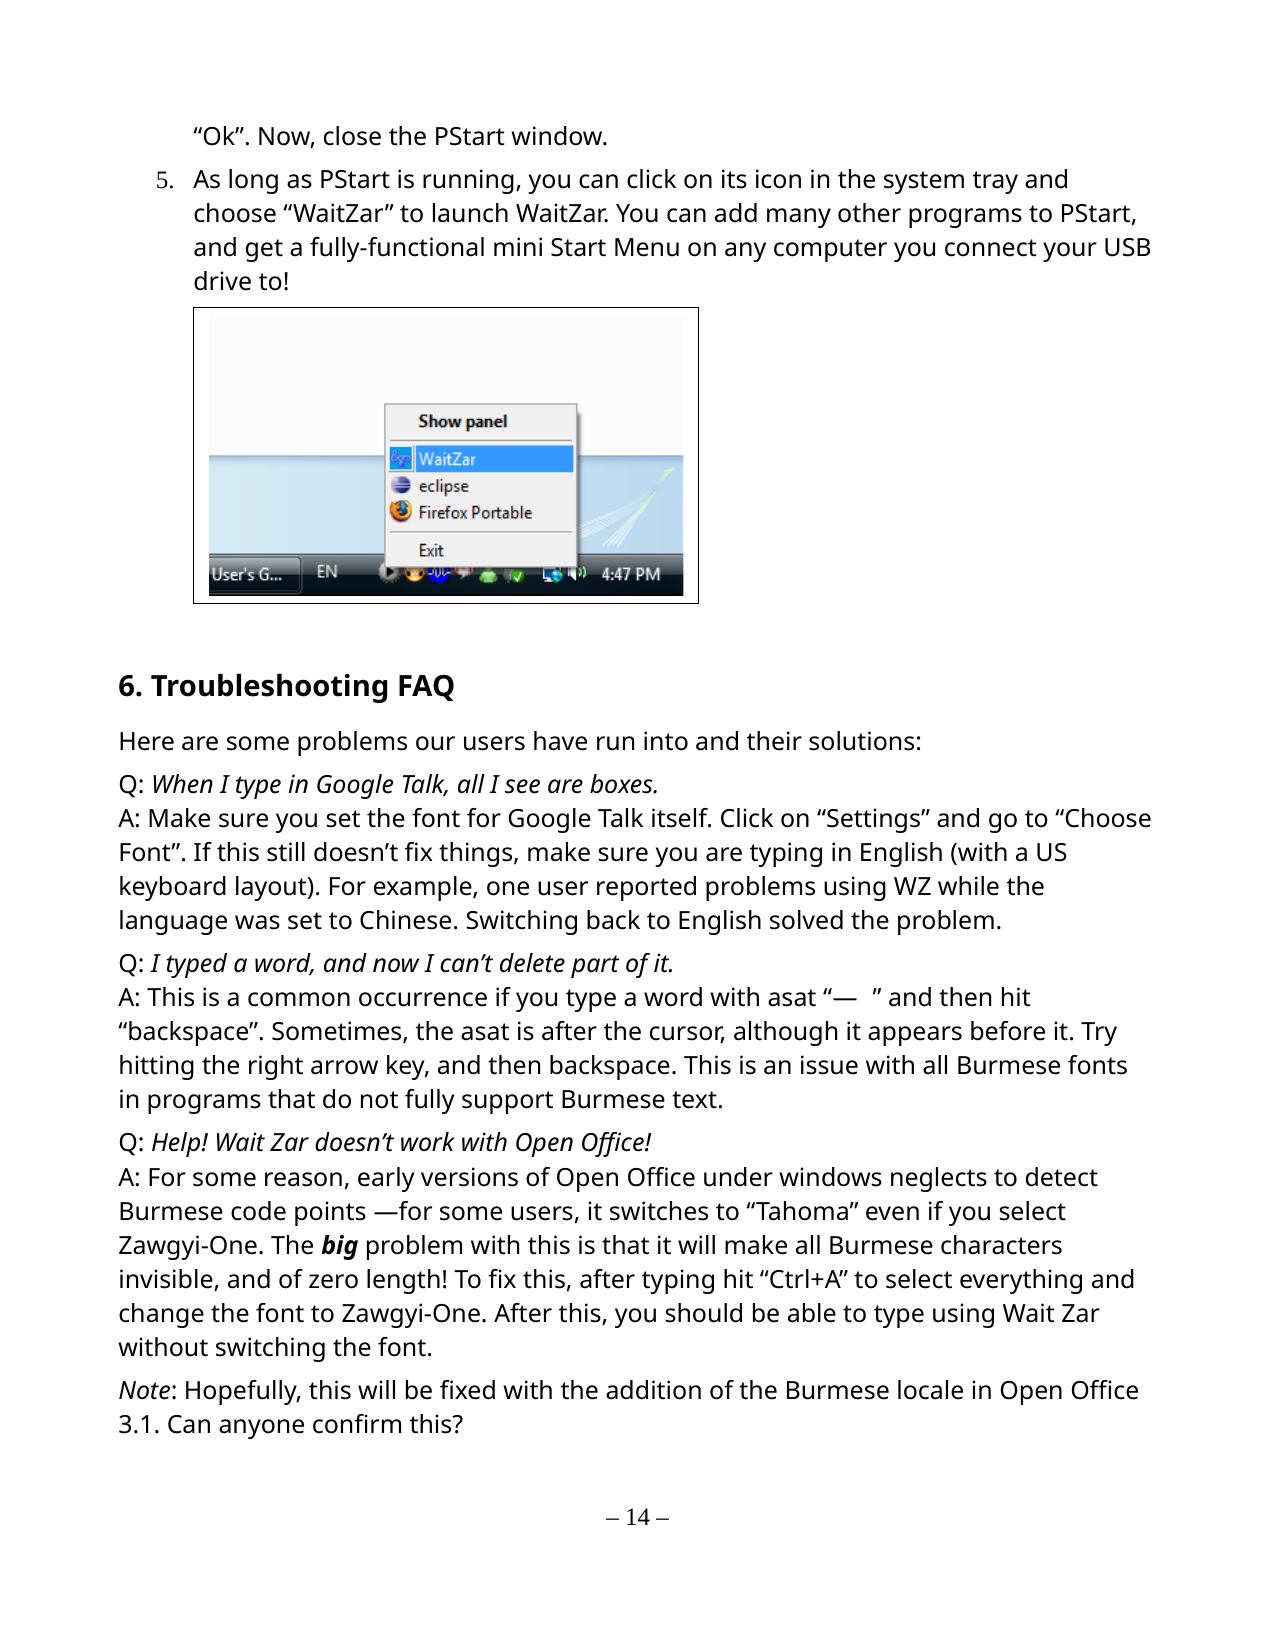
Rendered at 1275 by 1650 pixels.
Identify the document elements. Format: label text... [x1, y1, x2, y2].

text Q: I typed a word, and now I can’t delete part of it. [118, 946, 1157, 980]
text A: For some reason, early versions of Open Office under windows neglects to detect Burmese code points ­—for some users, it switches to “Tahoma” even if you select Zawgyi-One. The big problem with this is that it will make all Burmese characters invisible, and of zero length! To fix this, after typing hit “Ctrl+A” to select everything and change the font to Zawgyi-One. After this, you should be able to type using Wait Zar without switching the font. [118, 1159, 1157, 1363]
text Note: Hopefully, this will be fixed with the addition of the Burmese locale in Open Office 3.1. Can anyone confirm this? [118, 1373, 1157, 1441]
text A: This is a common occurrence if you type a word with asat “—္” and then hit “backspace”. Sometimes, the asat is after the cursor, although it appears before it. Try hitting the right arrow key, and then backspace. This is an issue with all Burmese fonts in programs that do not fully support Burmese text. [118, 980, 1157, 1116]
text Q: When I type in Google Talk, all I see are boxes. [118, 766, 1157, 800]
list “Ok”. Now, close the PStart window. [156, 118, 1157, 152]
picture [209, 315, 684, 596]
text Q: Help! Wait Zar doesn’t work with Open Office! [118, 1125, 1157, 1159]
text Here are some problems our users have run into and their solutions: [118, 723, 1157, 757]
list As long as PStart is running, you can click on its icon in the system tray and choose “WaitZar” to launch WaitZar. You can add many other programs to PStart, and get a fully-functional mini Start Menu on any computer you connect your USB drive to! [156, 161, 1157, 297]
text A: Make sure you set the font for Google Talk itself. Click on “Settings” and go to “Choose Font”. If this still doesn’t fix things, make sure you are typing in English (with a US keyboard layout). For example, one user reported problems using WZ while the language was set to Chinese. Switching back to English solved the problem. [118, 800, 1157, 937]
subtitle 6. Troubleshooting FAQ [118, 666, 1157, 705]
